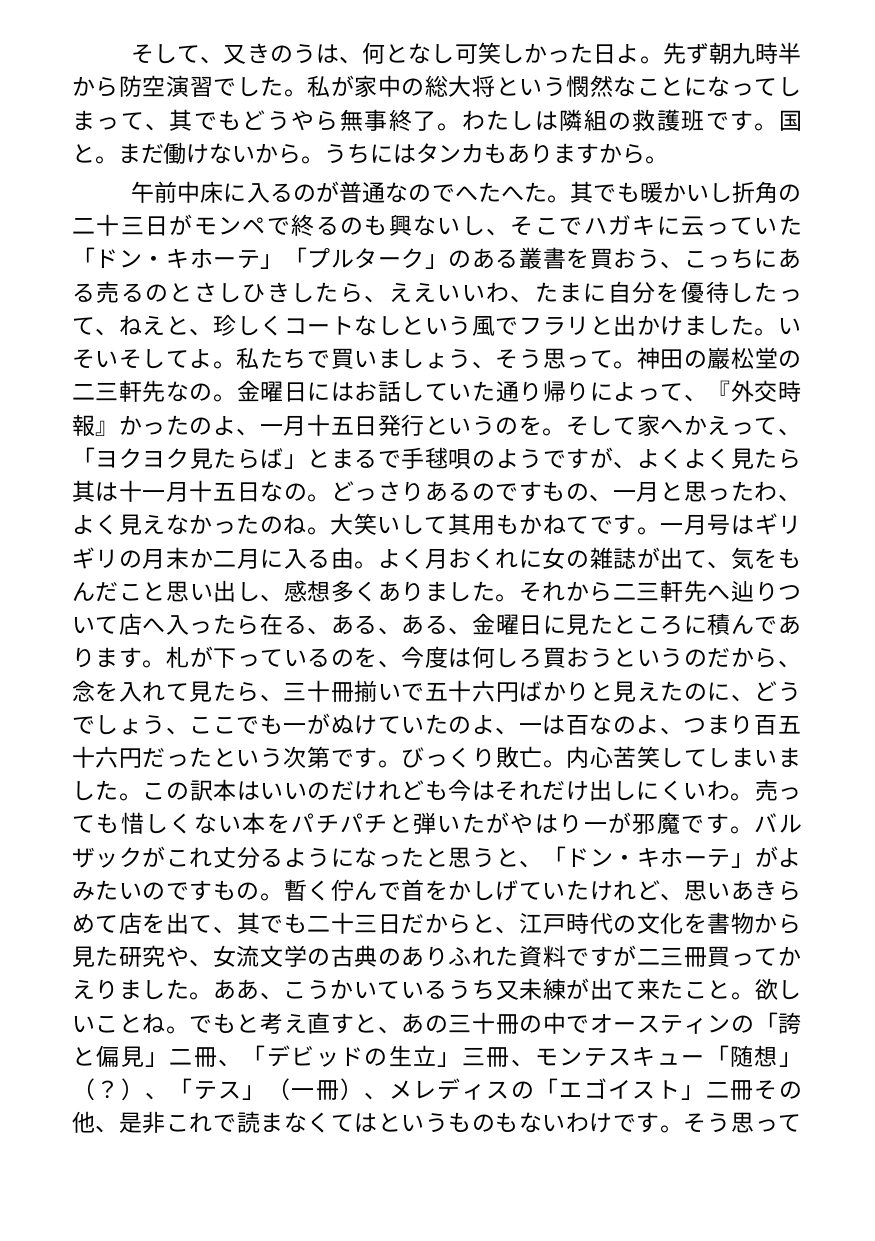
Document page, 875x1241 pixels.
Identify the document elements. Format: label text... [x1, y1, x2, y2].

text そして、又きのうは、何となし可笑しかった日よ。先ず朝九時半から防空演習でした。私が家中の総大将という憫然なことになってしまって、其でもどうやら無事終了。わたしは隣組の救護班です。国と。まだ働けないから。うちにはタンカもありますから。 [72, 36, 802, 169]
text 午前中床に入るのが普通なのでへたへた。其でも暖かいし折角の二十三日がモンペで終るのも興ないし、そこでハガキに云っていた「ドン・キホーテ」「プルターク」のある叢書を買おう、こっちにある売るのとさしひきしたら、ええいいわ、たまに自分を優待したって、ねえと、珍しくコートなしという風でフラリと出かけました。いそいそしてよ。私たちで買いましょう、そう思って。神田の巖松堂の二三軒先なの。金曜日にはお話していた通り帰りによって、『外交時報』かったのよ、一月十五日発行というのを。そして家へかえって、「ヨクヨク見たらば」とまるで手毬唄のようですが、よくよく見たら其は十一月十五日なの。どっさりあるのですもの、一月と思ったわ、よく見えなかったのね。大笑いして其用もかねてです。一月号はギリギリの月末か二月に入る由。よく月おくれに女の雑誌が出て、気をもんだこと思い出し、感想多くありました。それから二三軒先へ辿りついて店へ入ったら在る、ある、ある、金曜日に見たところに積んであります。札が下っているのを、今度は何しろ買おうというのだから、念を入れて見たら、三十冊揃いで五十六円ばかりと見えたのに、どうでしょう、ここでも一がぬけていたのよ、一は百なのよ、つまり百五十六円だったという次第です。びっくり敗亡。内心苦笑してしまいました。この訳本はいいのだけれども今はそれだけ出しにくいわ。売っても惜しくない本をパチパチと弾いたがやはり一が邪魔です。バルザックがこれ丈分るようになったと思うと、「ドン・キホーテ」がよみたいのですもの。暫く佇んで首をかしげていたけれど、思いあきらめて店を出て、其でも二十三日だからと、江戸時代の文化を書物から見た研究や、女流文学の古典のありふれた資料ですが二三冊買ってかえりました。ああ、こうかいているうち又未練が出て来たこと。欲しいことね。でもと考え直すと、あの三十冊の中でオースティンの「誇と偏見」二冊、「デビッドの生立」三冊、モンテスキュー「随想」（？）、「テス」（一冊）、メレディスの「エゴイスト」二冊その他、是非これで読まなくてはというものもないわけです。そう思って [72, 175, 802, 1138]
